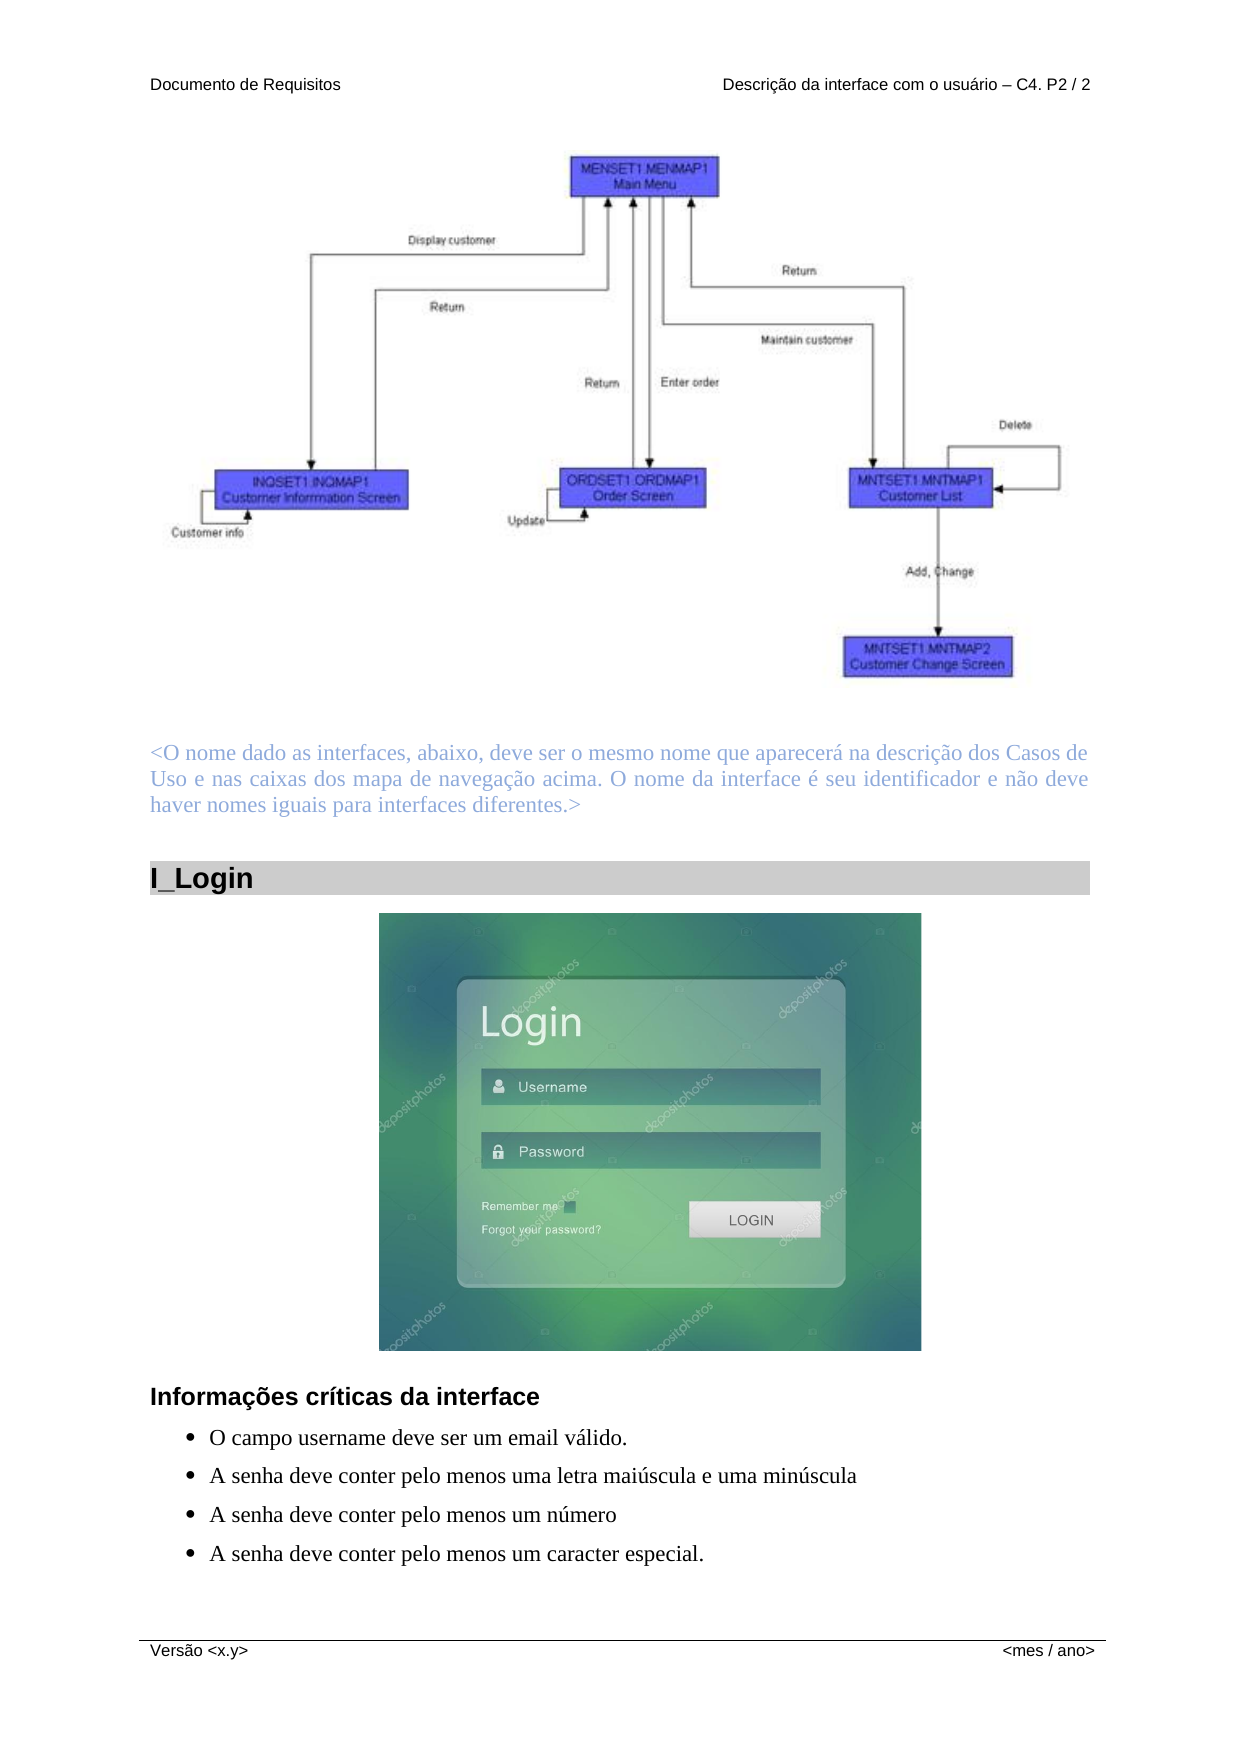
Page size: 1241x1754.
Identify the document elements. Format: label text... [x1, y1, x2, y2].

list A senha deve conter pelo menos um número [186, 1501, 1090, 1528]
list A senha deve conter pelo menos uma letra maiúscula e uma minúscula [186, 1462, 1090, 1489]
subtitle I_Login [150, 861, 1090, 895]
text <O nome dado as interfaces, abaixo, deve ser o mesmo nome que aparecerá na descrição dos Casos de Uso e nas caixas dos mapa de navegação acima. O nome da interface é seu identificador e não deve haver nomes iguais para interfaces diferentes.> [150, 739, 1090, 818]
list A senha deve conter pelo menos um caracter especial. [186, 1540, 1090, 1567]
subtitle Informações críticas da interface [150, 1382, 1090, 1411]
list O campo username deve ser um email válido. [186, 1424, 1090, 1450]
picture [150, 150, 1081, 688]
picture [379, 913, 922, 1351]
